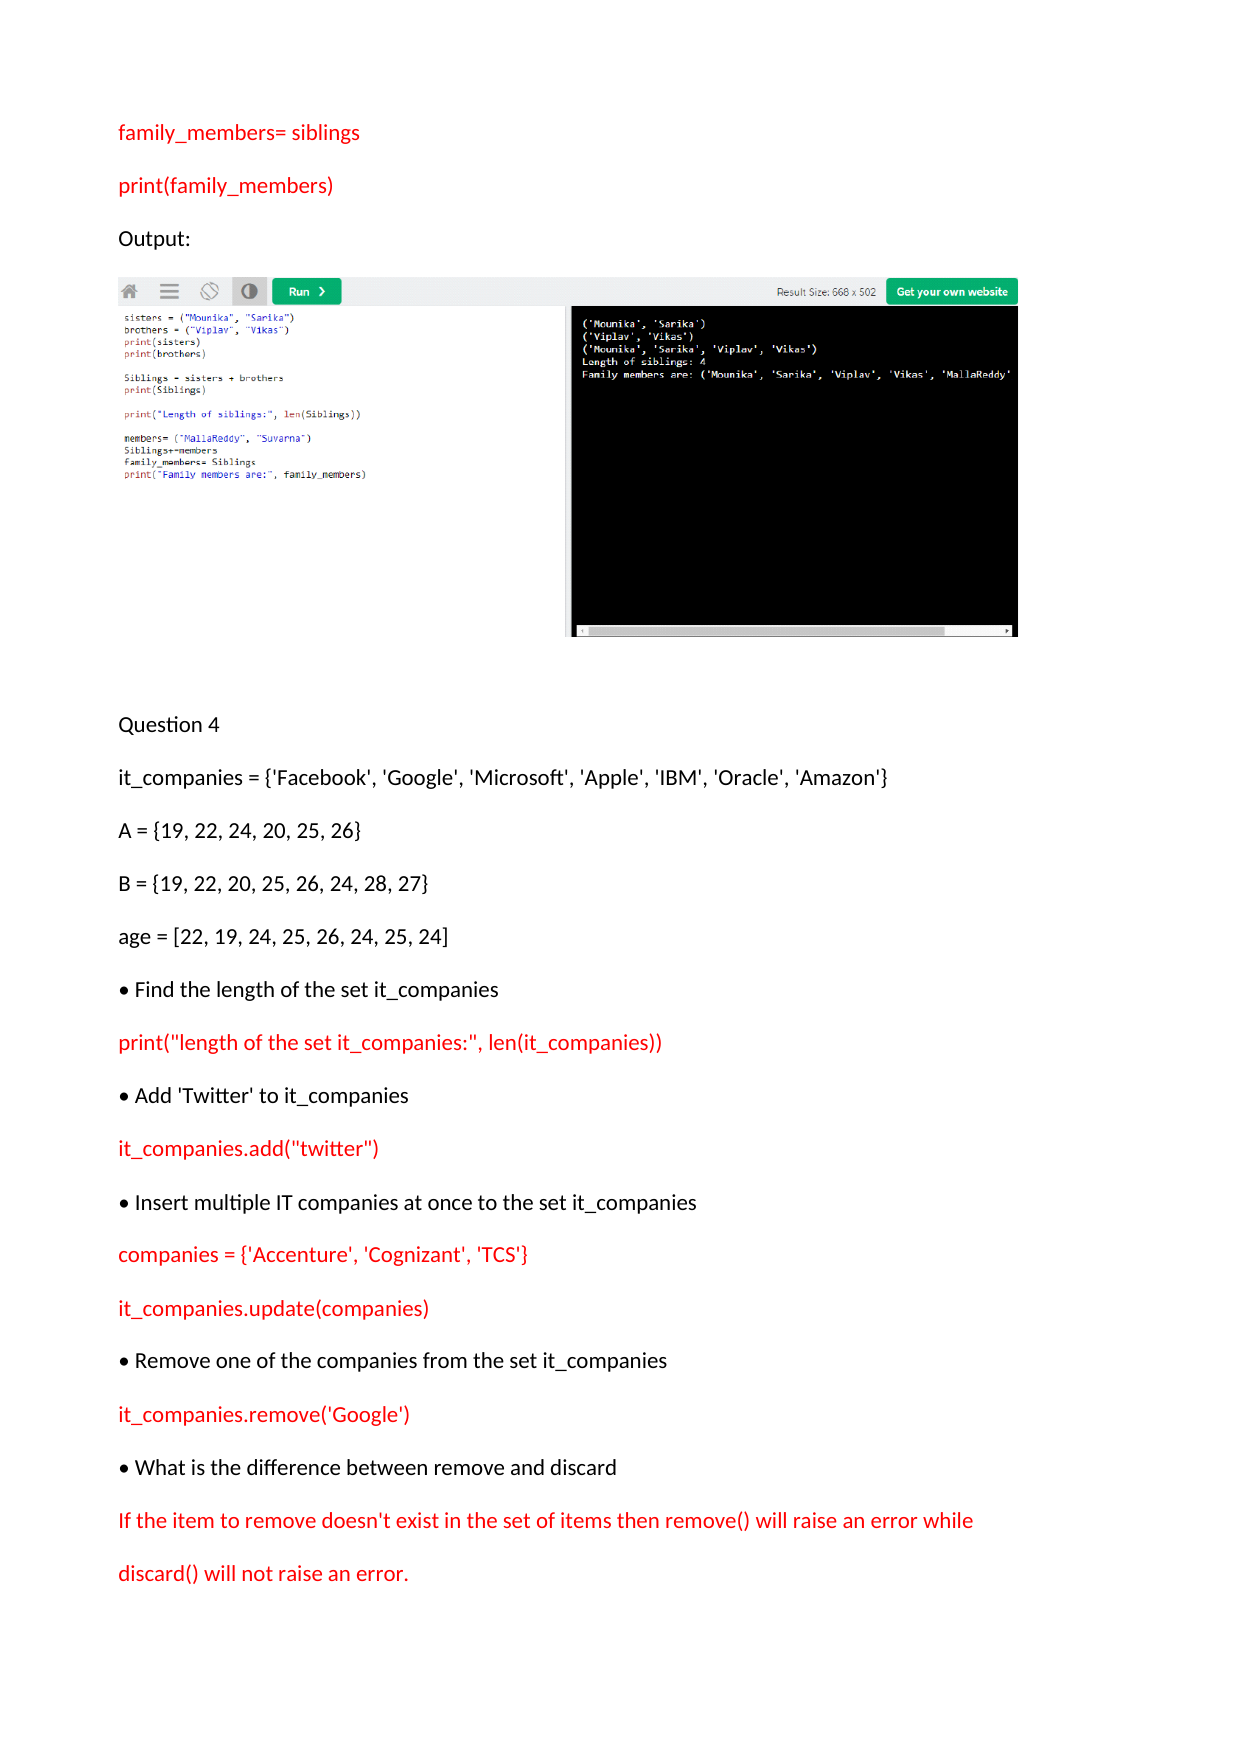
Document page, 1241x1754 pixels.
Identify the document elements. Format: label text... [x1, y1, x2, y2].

text it_companies.remove('Google') [118, 1400, 1122, 1428]
text Question 4 [118, 710, 1122, 738]
text Output: [118, 224, 1122, 252]
text companies = {'Accenture', 'Cognizant', 'TCS'} [118, 1241, 1122, 1269]
text • Insert multiple IT companies at once to the set it_companies [118, 1188, 1122, 1216]
text B = {19, 22, 20, 25, 26, 24, 28, 27} [118, 869, 1122, 897]
text • Find the length of the set it_companies [118, 976, 1122, 1003]
text print("length of the set it_companies:", len(it_companies)) [118, 1028, 1122, 1057]
text it_companies = {'Facebook', 'Google', 'Microsoft', 'Apple', 'IBM', 'Oracle', 'Amazon'} [118, 763, 1122, 791]
text • What is the difference between remove and discard [118, 1453, 1122, 1481]
text it_companies.add("twitter") [118, 1134, 1122, 1163]
text A = {19, 22, 24, 20, 25, 26} [118, 816, 1122, 844]
text age = [22, 19, 24, 25, 26, 24, 25, 24] [118, 922, 1122, 951]
text it_companies.update(companies) [118, 1294, 1122, 1322]
text family_members= siblings [118, 118, 1122, 146]
text If the item to remove doesn't exist in the set of items then remove() will raise an error while [118, 1506, 1122, 1534]
text • Add 'Twitter' to it_companies [118, 1082, 1122, 1109]
text • Remove one of the companies from the set it_companies [118, 1347, 1122, 1375]
text discard() will not raise an error. [118, 1559, 1122, 1587]
text print(family_members) [118, 171, 1122, 199]
